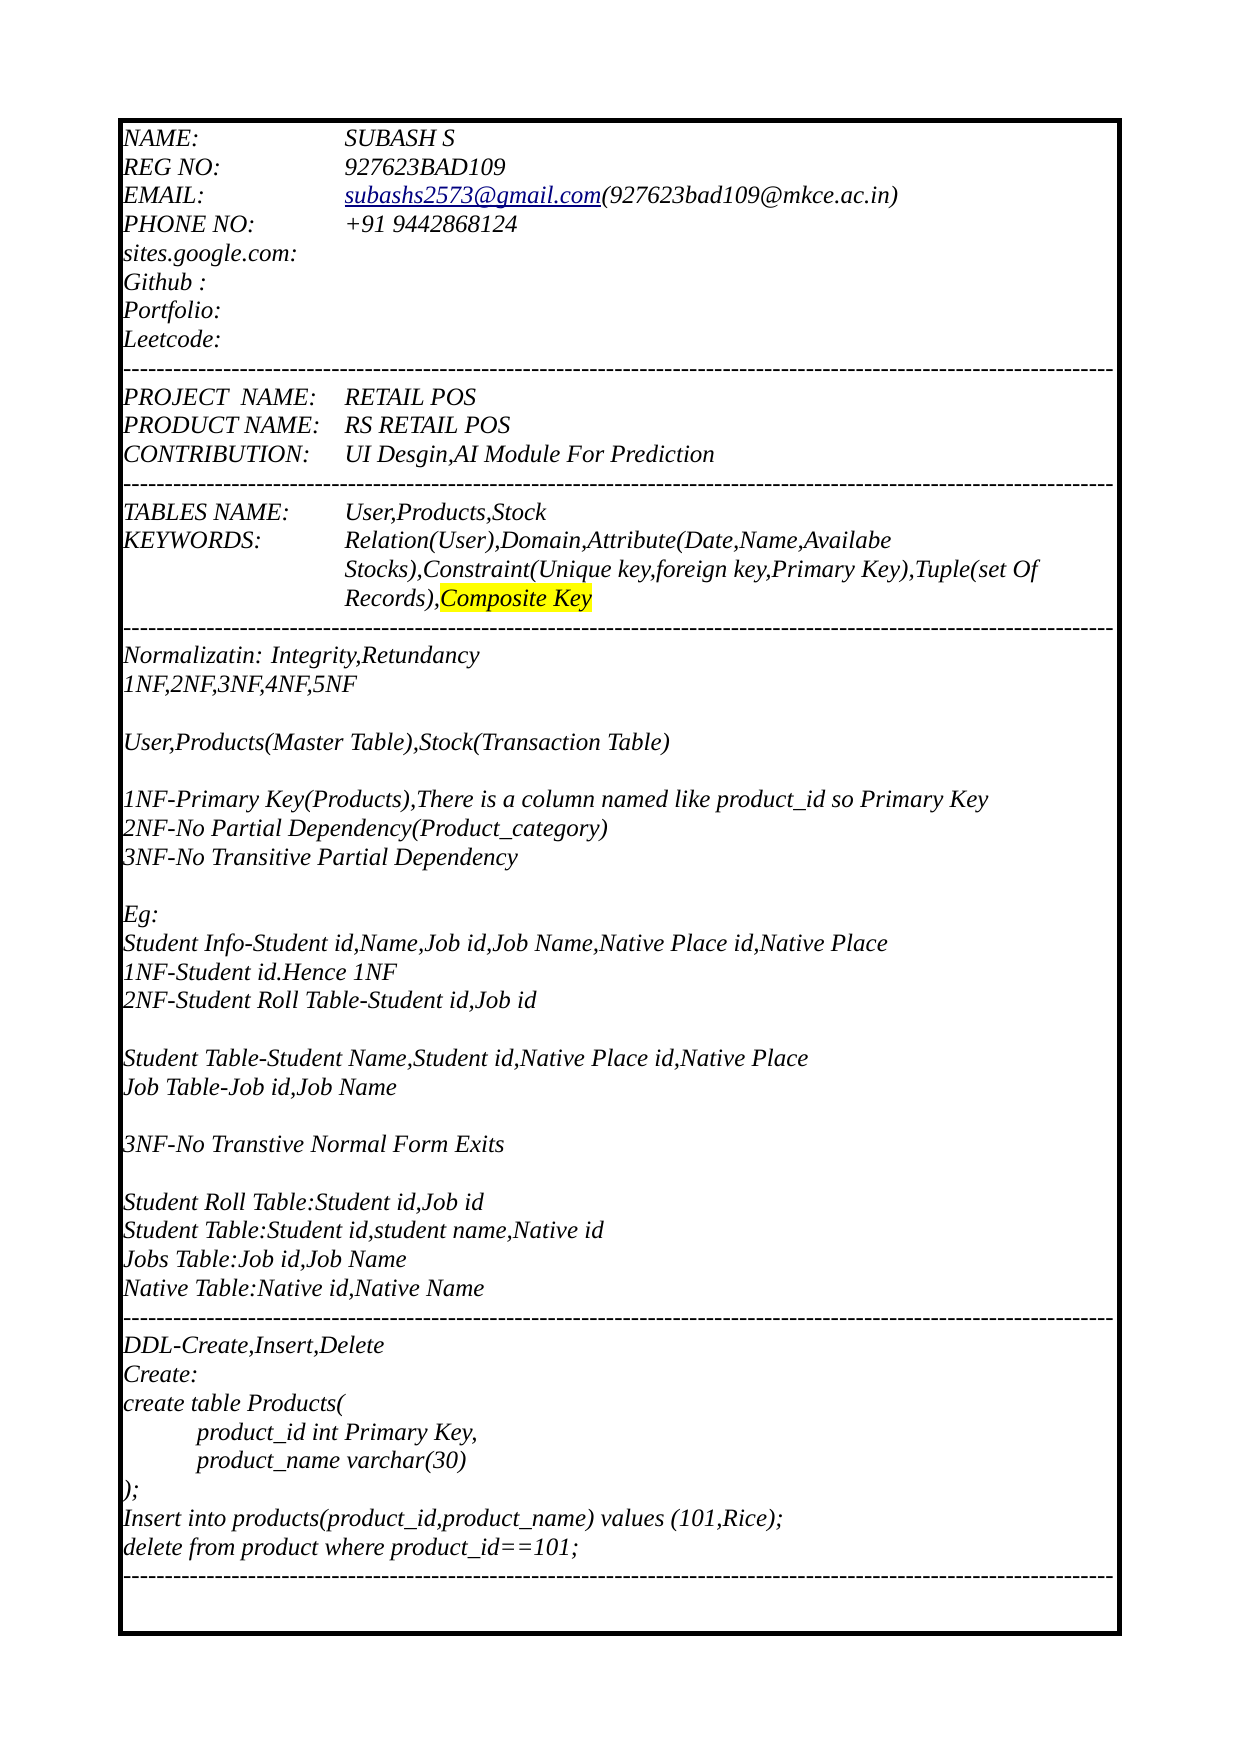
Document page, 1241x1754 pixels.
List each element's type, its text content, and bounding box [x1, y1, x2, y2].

text Student Info-Student id,Name,Job id,Job Name,Native Place id,Native Place [123, 928, 1117, 957]
text ); [123, 1474, 1117, 1503]
text -----------------------------------------------------------------------------------------------------------------------TABLES NAME: User,Products,Stock [123, 468, 1117, 525]
text Github : [123, 267, 1117, 295]
text KEYWORDS: Relation(User),Domain,Attribute(Date,Name,Availabe Stocks),Constraint(Unique key,foreign key,Primary Key),Tuple(set Of Records),Composite Key [123, 525, 1117, 612]
text Insert into products(product_id,product_name) values (101,Rice); [123, 1503, 1117, 1532]
text -----------------------------------------------------------------------------------------------------------------------Normalizatin: Integrity,Retundancy [123, 612, 1117, 669]
text Job Table-Job id,Job Name [123, 1072, 1117, 1100]
text create table Products( [123, 1388, 1117, 1417]
text Jobs Table:Job id,Job Name [123, 1244, 1117, 1273]
text ----------------------------------------------------------------------------------------------------------------------- [123, 353, 1117, 382]
text Student Table-Student Name,Student id,Native Place id,Native Place [123, 1043, 1117, 1072]
text PHONE NO: +91 9442868124 [123, 209, 1117, 238]
text 1NF,2NF,3NF,4NF,5NF [123, 669, 1117, 698]
text product_name varchar(30) [123, 1445, 1117, 1474]
text 1NF-Student id.Hence 1NF [123, 957, 1117, 985]
text PROJECT NAME: RETAIL POS [123, 382, 1117, 410]
text 1NF-Primary Key(Products),There is a column named like product_id so Primary Key [123, 784, 1117, 813]
text Eg: [123, 899, 1117, 928]
text ----------------------------------------------------------------------------------------------------------------------- [123, 1302, 1117, 1330]
text REG NO: 927623BAD109 [123, 152, 1117, 180]
text ----------------------------------------------------------------------------------------------------------------------- [123, 1560, 1117, 1589]
text 2NF-No Partial Dependency(Product_category) [123, 813, 1117, 842]
text Student Table:Student id,student name,Native id [123, 1215, 1117, 1244]
text DDL-Create,Insert,Delete [123, 1330, 1117, 1359]
text Portfolio: [123, 295, 1117, 324]
text Native Table:Native id,Native Name [123, 1273, 1117, 1302]
text 3NF-No Transtive Normal Form Exits [123, 1129, 1117, 1158]
text NAME: SUBASH S [123, 123, 1117, 152]
text 3NF-No Transitive Partial Dependency [123, 842, 1117, 870]
text 2NF-Student Roll Table-Student id,Job id [123, 985, 1117, 1014]
text delete from product where product_id==101; [123, 1532, 1117, 1560]
text User,Products(Master Table),Stock(Transaction Table) [123, 727, 1117, 755]
text EMAIL: subashs2573@gmail.com(927623bad109@mkce.ac.in) [123, 180, 1117, 209]
text Create: [123, 1359, 1117, 1388]
text Leetcode: [123, 324, 1117, 353]
text CONTRIBUTION: UI Desgin,AI Module For Prediction [123, 439, 1117, 468]
text PRODUCT NAME: RS RETAIL POS [123, 410, 1117, 439]
text Student Roll Table:Student id,Job id [123, 1187, 1117, 1215]
text sites.google.com: [123, 238, 1117, 267]
text product_id int Primary Key, [123, 1417, 1117, 1445]
